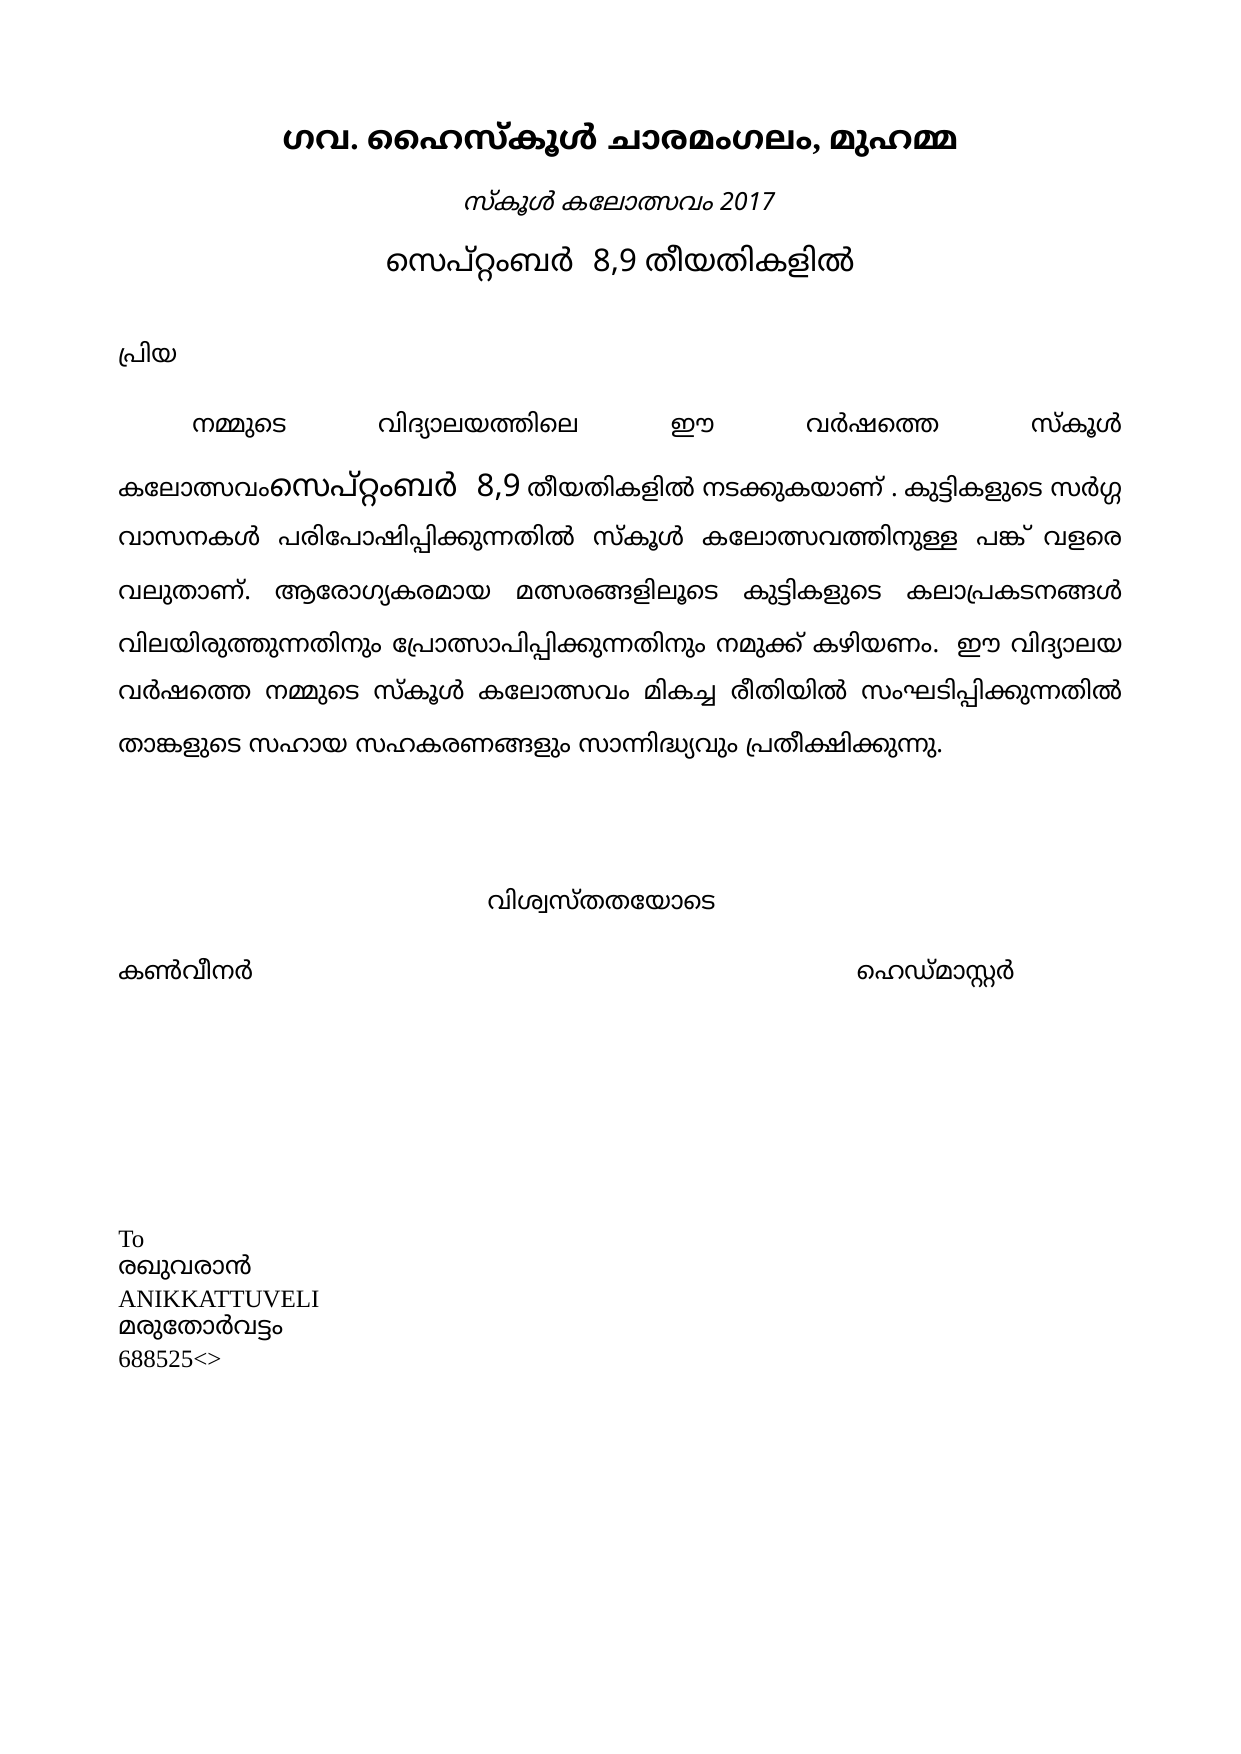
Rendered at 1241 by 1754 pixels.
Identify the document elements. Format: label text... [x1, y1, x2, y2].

text സ്കൂള്‍ കലോത്സവം 2017 [118, 184, 1122, 220]
text 688525<> [118, 1344, 1122, 1373]
text ഗവ. ഹൈസ്കൂള്‍ ചാരമംഗലം, മുഹമ്മ [118, 118, 1122, 162]
text രഖുവരാൻ [118, 1253, 1122, 1284]
text വിശ്വസ്തതയോടെ [118, 882, 1122, 919]
text കണ്‍വീനര്‍ ഹെഡ്‌മാസ്റ്റര്‍ [118, 953, 1122, 989]
text ANIKKATTUVELI [118, 1284, 1122, 1313]
text To [118, 1224, 1122, 1253]
text ‌‌ [118, 814, 1122, 848]
text നമ്മുടെ വിദ്യാലയത്തിലെ ഈ വര്‍ഷത്തെ സ്കൂള്‍ കലോത്സവംസെപ്റ്റംബര്‍ 8,9 തീയതികളില്‍ നടക്കുകയാണ് . കുട്ടികളുടെ സര്‍ഗ്ഗ വാസനകള്‍ പരിപോഷിപ്പിക്കുന്നതില്‍ സ്കൂള്‍ കലോത്സവത്തിനുള്ള പങ്ക് വളരെ വലുതാണ്. ആരോഗ്യകരമായ മത്സരങ്ങളിലൂടെ കുട്ടികളുടെ കലാപ്രകടനങ്ങള്‍ വിലയിരുത്തുന്നതിനും പ്രോത്സാപിപ്പിക്കുന്നതിനും നമുക്ക് കഴിയണം. ഈ വിദ്യാലയ വര്‍ഷത്തെ നമ്മുടെ സ്കൂള്‍ കലോത്സവം മികച്ച രീതിയില്‍ സംഘടിപ്പിക്കുന്നതില്‍ താങ്കളുടെ സഹായ സഹകരണങ്ങളും സാന്നിദ്ധ്യവും പ്രതീക്ഷിക്കുന്നു. [118, 406, 1122, 762]
text മരുതോര്‍വട്ടം [118, 1313, 1122, 1344]
text സെപ്റ്റംബര്‍ 8,9 തീയതികളില്‍ [118, 238, 1122, 284]
text പ്രിയ [118, 341, 1122, 372]
